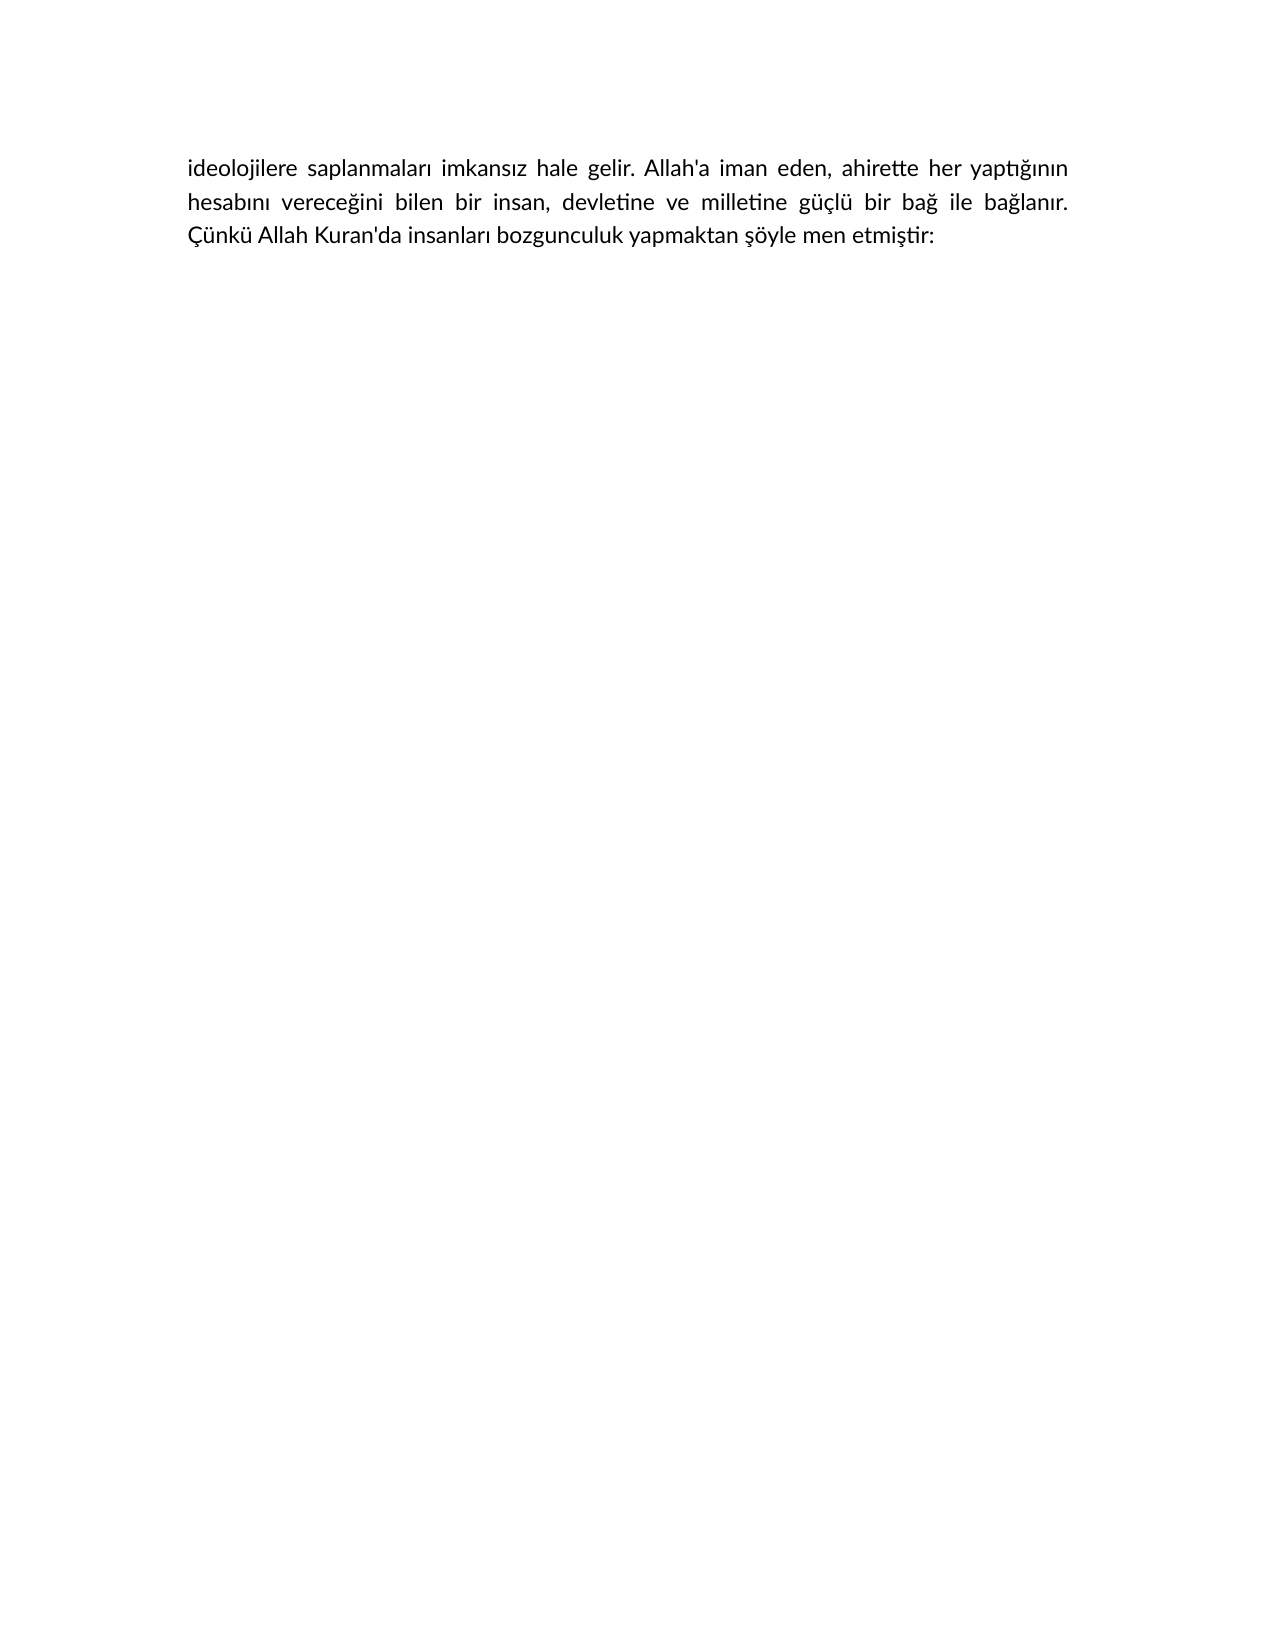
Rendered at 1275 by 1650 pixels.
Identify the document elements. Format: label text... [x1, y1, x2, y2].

text ideolojilere saplanmaları imkansız hale gelir. Allah'a iman eden, ahirette her yaptığının hesabını vereceğini bilen bir insan, devletine ve milletine güçlü bir bağ ile bağlanır. Çünkü Allah Kuran'da insanları bozgunculuk yapmaktan şöyle men etmiştir: [187, 150, 1070, 250]
